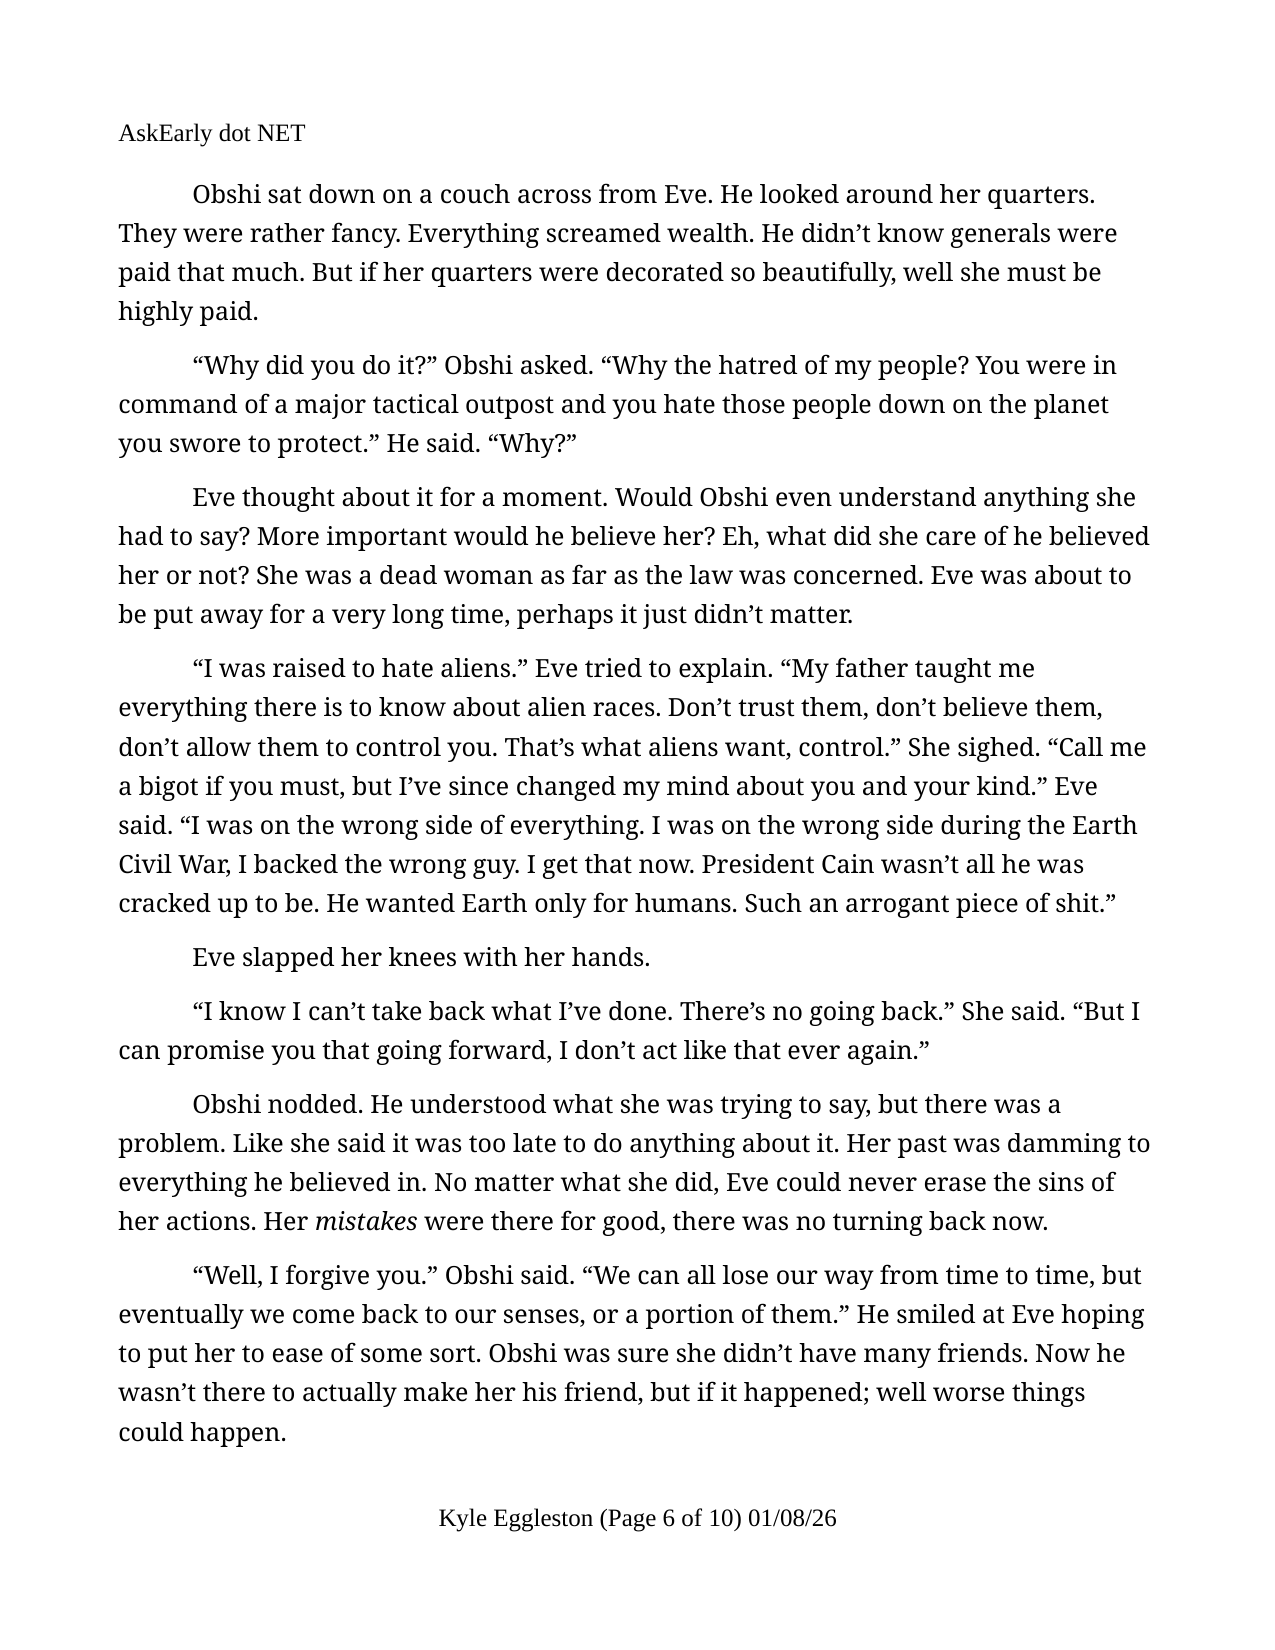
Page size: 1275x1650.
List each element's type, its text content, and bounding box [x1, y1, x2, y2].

text “Why did you do it?” Obshi asked. “Why the hatred of my people? You were in command of a major tactical outpost and you hate those people down on the planet you swore to protect.” He said. “Why?” [118, 348, 1157, 460]
text Eve slapped her knees with her hands. [118, 940, 1157, 974]
text Eve thought about it for a moment. Would Obshi even understand anything she had to say? More important would he believe her? Eh, what did she care of he believed her or not? She was a dead woman as far as the law was concerned. Eve was about to be put away for a very long time, perhaps it just didn’t matter. [118, 480, 1157, 631]
text “I know I can’t take back what I’ve done. There’s no going back.” She said. “But I can promise you that going forward, I don’t act like that ever again.” [118, 993, 1157, 1067]
text Obshi nodded. He understood what she was trying to say, but there was a problem. Like she said it was too late to do anything about it. Her past was damming to everything he believed in. No matter what she did, Eve could never erase the sins of her actions. Her mistakes were there for good, there was no turning back now. [118, 1086, 1157, 1238]
text “Well, I forgive you.” Obshi said. “We can all lose our way from time to time, but eventually we come back to our senses, or a portion of them.” He smiled at Eve hoping to put her to ease of some sort. Obshi was sure she didn’t have many friends. Now he wasn’t there to actually make her his friend, but if it happened; well worse things could happen. [118, 1258, 1157, 1448]
text Obshi sat down on a couch across from Eve. He looked around her quarters. They were rather fancy. Everything screamed wealth. He didn’t know generals were paid that much. But if her quarters were decorated so beautifully, well she must be highly paid. [118, 176, 1157, 328]
text “I was raised to hate aliens.” Eve tried to explain. “My father taught me everything there is to know about alien races. Don’t trust them, don’t believe them, don’t allow them to control you. That’s what aliens want, control.” She sighed. “Call me a bigot if you must, but I’ve since changed my mind about you and your kind.” Eve said. “I was on the wrong side of everything. I was on the wrong side during the Earth Civil War, I backed the wrong guy. I get that now. President Cain wasn’t all he was cracked up to be. He wanted Earth only for humans. Such an arrogant piece of shit.” [118, 651, 1157, 920]
